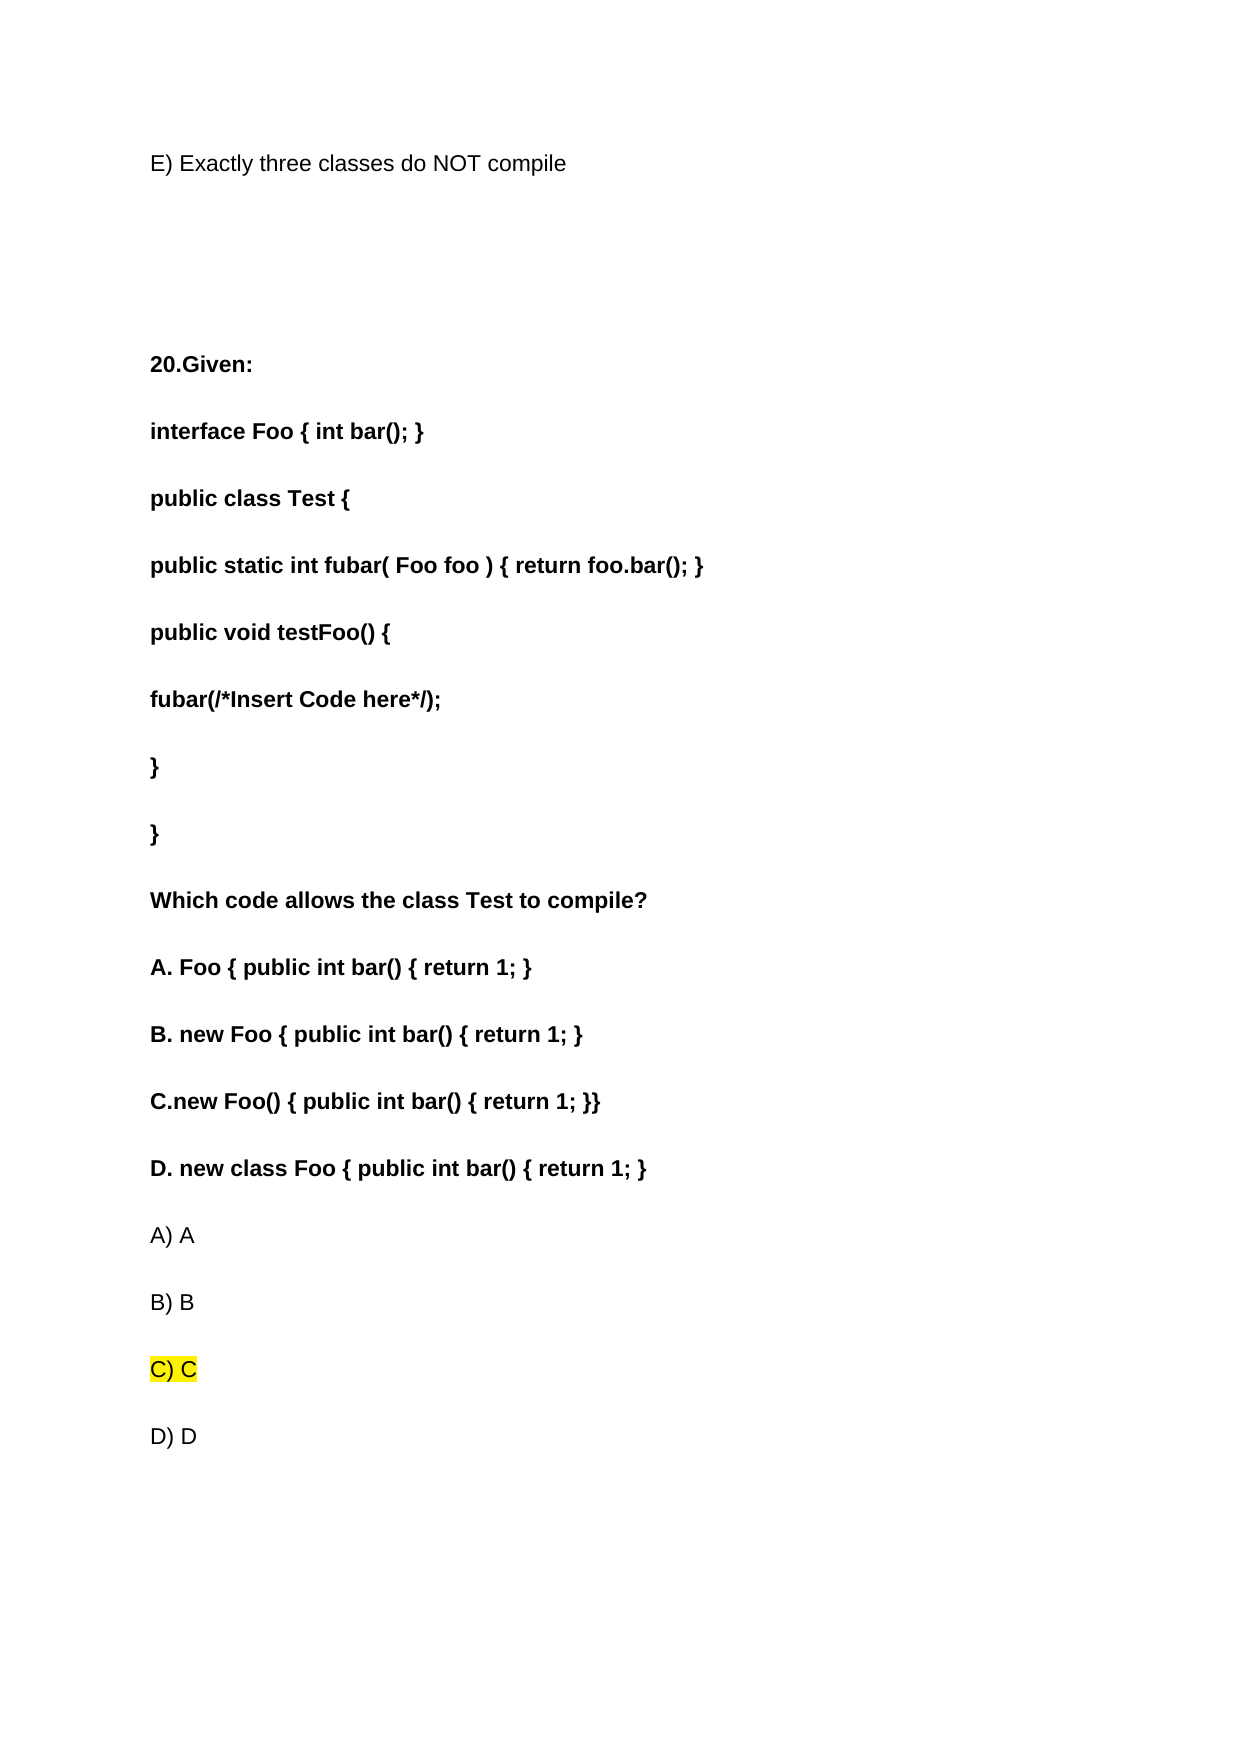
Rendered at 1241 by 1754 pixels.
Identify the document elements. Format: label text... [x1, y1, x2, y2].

text D) D [150, 1423, 1090, 1449]
text } [150, 820, 1090, 846]
text Which code allows the class Test to compile? [150, 887, 1090, 913]
text B. new Foo { public int bar() { return 1; } [150, 1021, 1090, 1047]
text fubar(/*Insert Code here*/); [150, 686, 1090, 712]
text public static int fubar( Foo foo ) { return foo.bar(); } [150, 552, 1090, 578]
text D. new class Foo { public int bar() { return 1; } [150, 1155, 1090, 1181]
text B) B [150, 1289, 1090, 1315]
text E) Exactly three classes do NOT compile [150, 150, 1090, 176]
text } [150, 753, 1090, 779]
text public class Test { [150, 485, 1090, 511]
text A. Foo { public int bar() { return 1; } [150, 954, 1090, 980]
text A) A [150, 1222, 1090, 1248]
text C.new Foo() { public int bar() { return 1; }} [150, 1088, 1090, 1114]
text C) C [150, 1356, 1090, 1382]
text public void testFoo() { [150, 619, 1090, 645]
text interface Foo { int bar(); } [150, 418, 1090, 444]
text 20.Given: [150, 351, 1090, 377]
